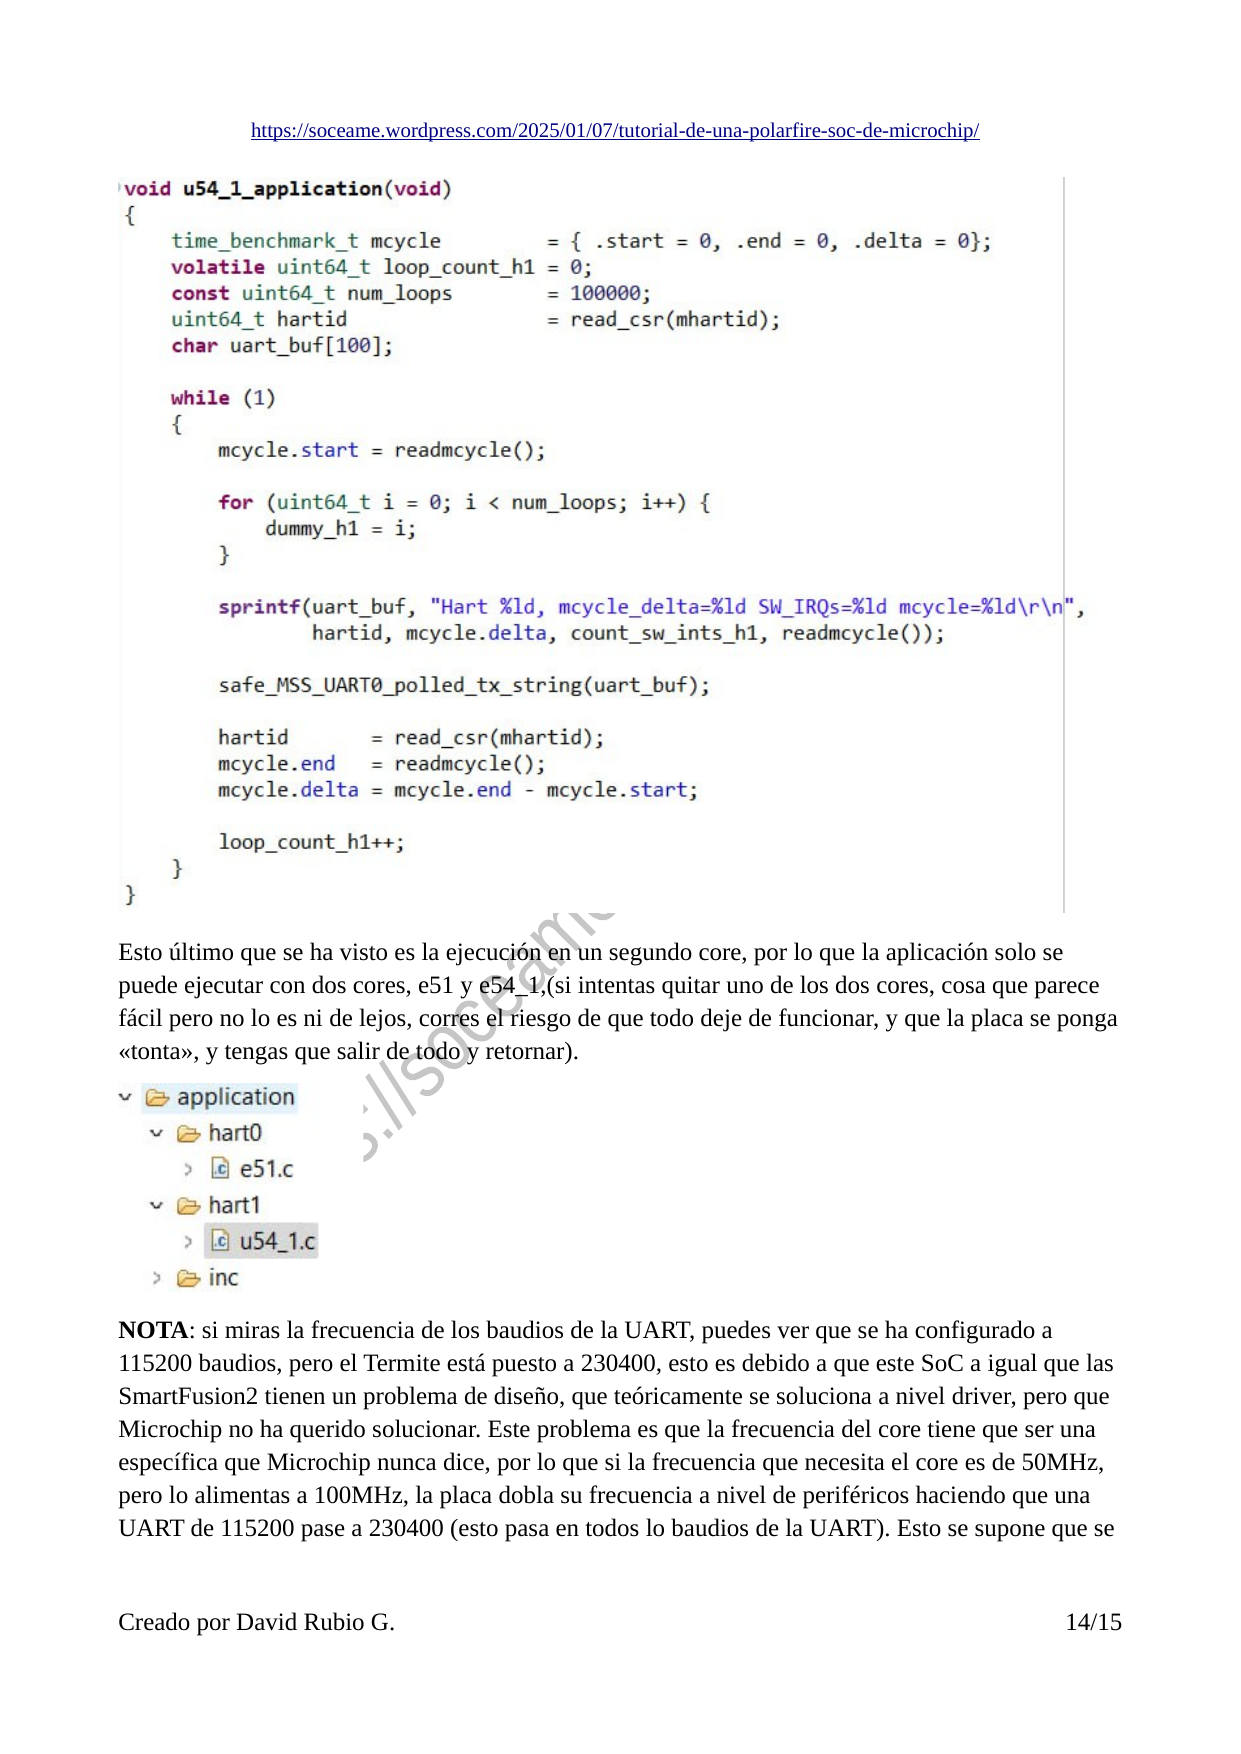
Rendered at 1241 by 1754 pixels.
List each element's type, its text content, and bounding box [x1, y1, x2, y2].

picture [118, 177, 1143, 913]
text NOTA: si miras la frecuencia de los baudios de la UART, puedes ver que se ha configurado a 115200 baudios, pero el Termite está puesto a 230400, esto es debido a que este SoC a igual que las SmartFusion2 tienen un problema de diseño, que teóricamente se soluciona a nivel driver, pero que Microchip no ha querido solucionar. Este problema es que la frecuencia del core tiene que ser una específica que Microchip nunca dice, por lo que si la frecuencia que necesita el core es de 50MHz, pero lo alimentas a 100MHz, la placa dobla su frecuencia a nivel de periféricos haciendo que una UART de 115200 pase a 230400 (esto pasa en todos lo baudios de la UART). Esto se supone que se [118, 1315, 1122, 1542]
picture [118, 1083, 364, 1292]
text Esto último que se ha visto es la ejecución en un segundo core, por lo que la aplicación solo se puede ejecutar con dos cores, e51 y e54_1,(si intentas quitar uno de los dos cores, cosa que parece fácil pero no lo es ni de lejos, corres el riesgo de que todo deje de funcionar, y que la placa se ponga «tonta», y tengas que salir de todo y retornar). [118, 937, 1122, 1064]
